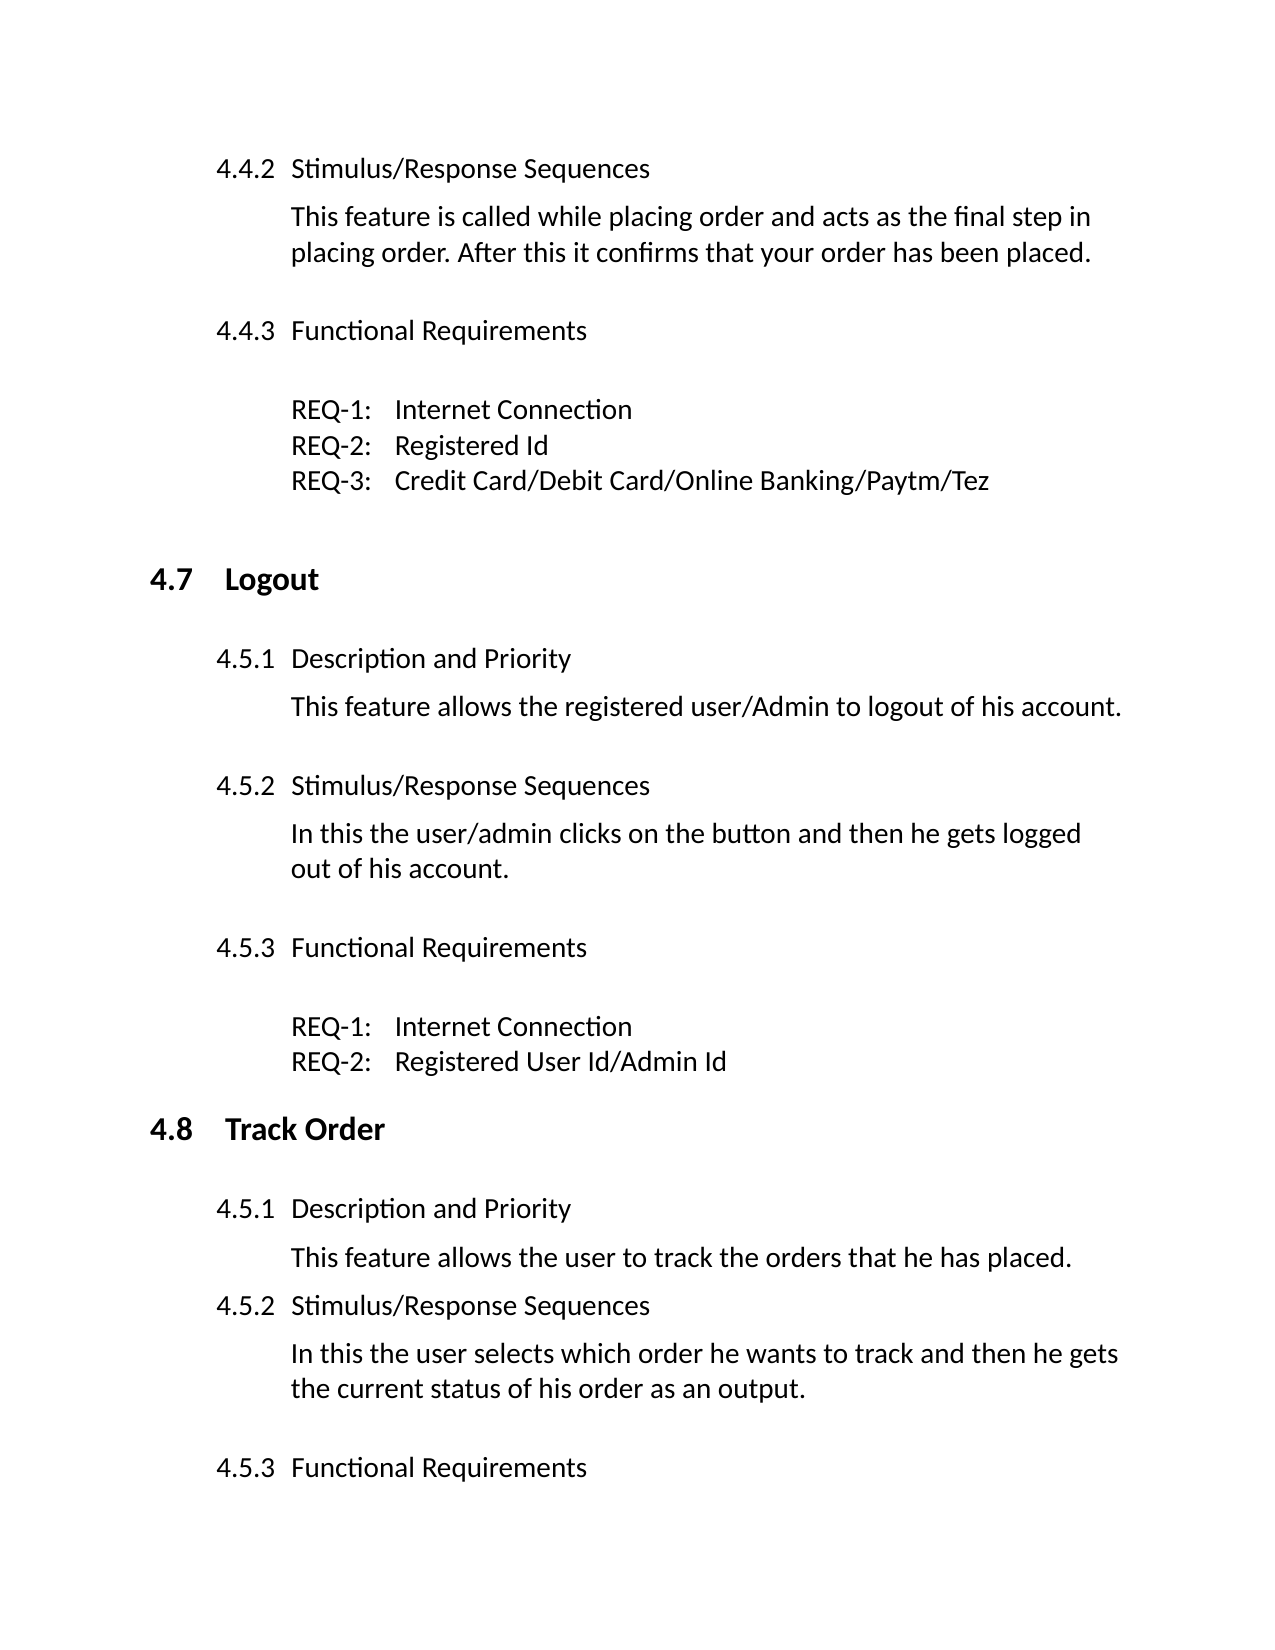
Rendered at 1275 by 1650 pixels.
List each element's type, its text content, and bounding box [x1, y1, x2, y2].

text REQ-3: Credit Card/Debit Card/Online Banking/Paytm/Tez [291, 462, 1125, 498]
text REQ-1: Internet Connection [291, 1008, 1125, 1043]
text 4.8 Track Order [150, 1108, 1125, 1149]
text 4.5.2 Stimulus/Response Sequences [216, 1287, 1125, 1322]
text REQ-1: Internet Connection [291, 391, 1125, 427]
text This feature is called while placing order and acts as the final step in placing order. After this it confirms that your order has been placed. [291, 198, 1125, 269]
text 4.4.2 Stimulus/Response Sequences [216, 150, 1125, 186]
text 4.5.1 Description and Priority [216, 640, 1125, 676]
text 4.5.1 Description and Priority [216, 1191, 1125, 1226]
text 4.5.2 Stimulus/Response Sequences [216, 767, 1125, 802]
text This feature allows the registered user/Admin to logout of his account. [291, 688, 1125, 724]
text REQ-2: Registered Id [291, 427, 1125, 462]
text 4.7 Logout [150, 558, 1125, 598]
text 4.5.3 Functional Requirements [216, 1449, 1125, 1485]
text REQ-2: Registered User Id/Admin Id [291, 1043, 1125, 1079]
text In this the user/admin clicks on the button and then he gets logged out of his account. [291, 815, 1125, 886]
text This feature allows the user to track the orders that he has placed. [291, 1239, 1125, 1274]
text In this the user selects which order he wants to track and then he gets the current status of his order as an output. [291, 1335, 1125, 1406]
text 4.4.3 Functional Requirements [216, 312, 1125, 348]
text 4.5.3 Functional Requirements [216, 929, 1125, 965]
